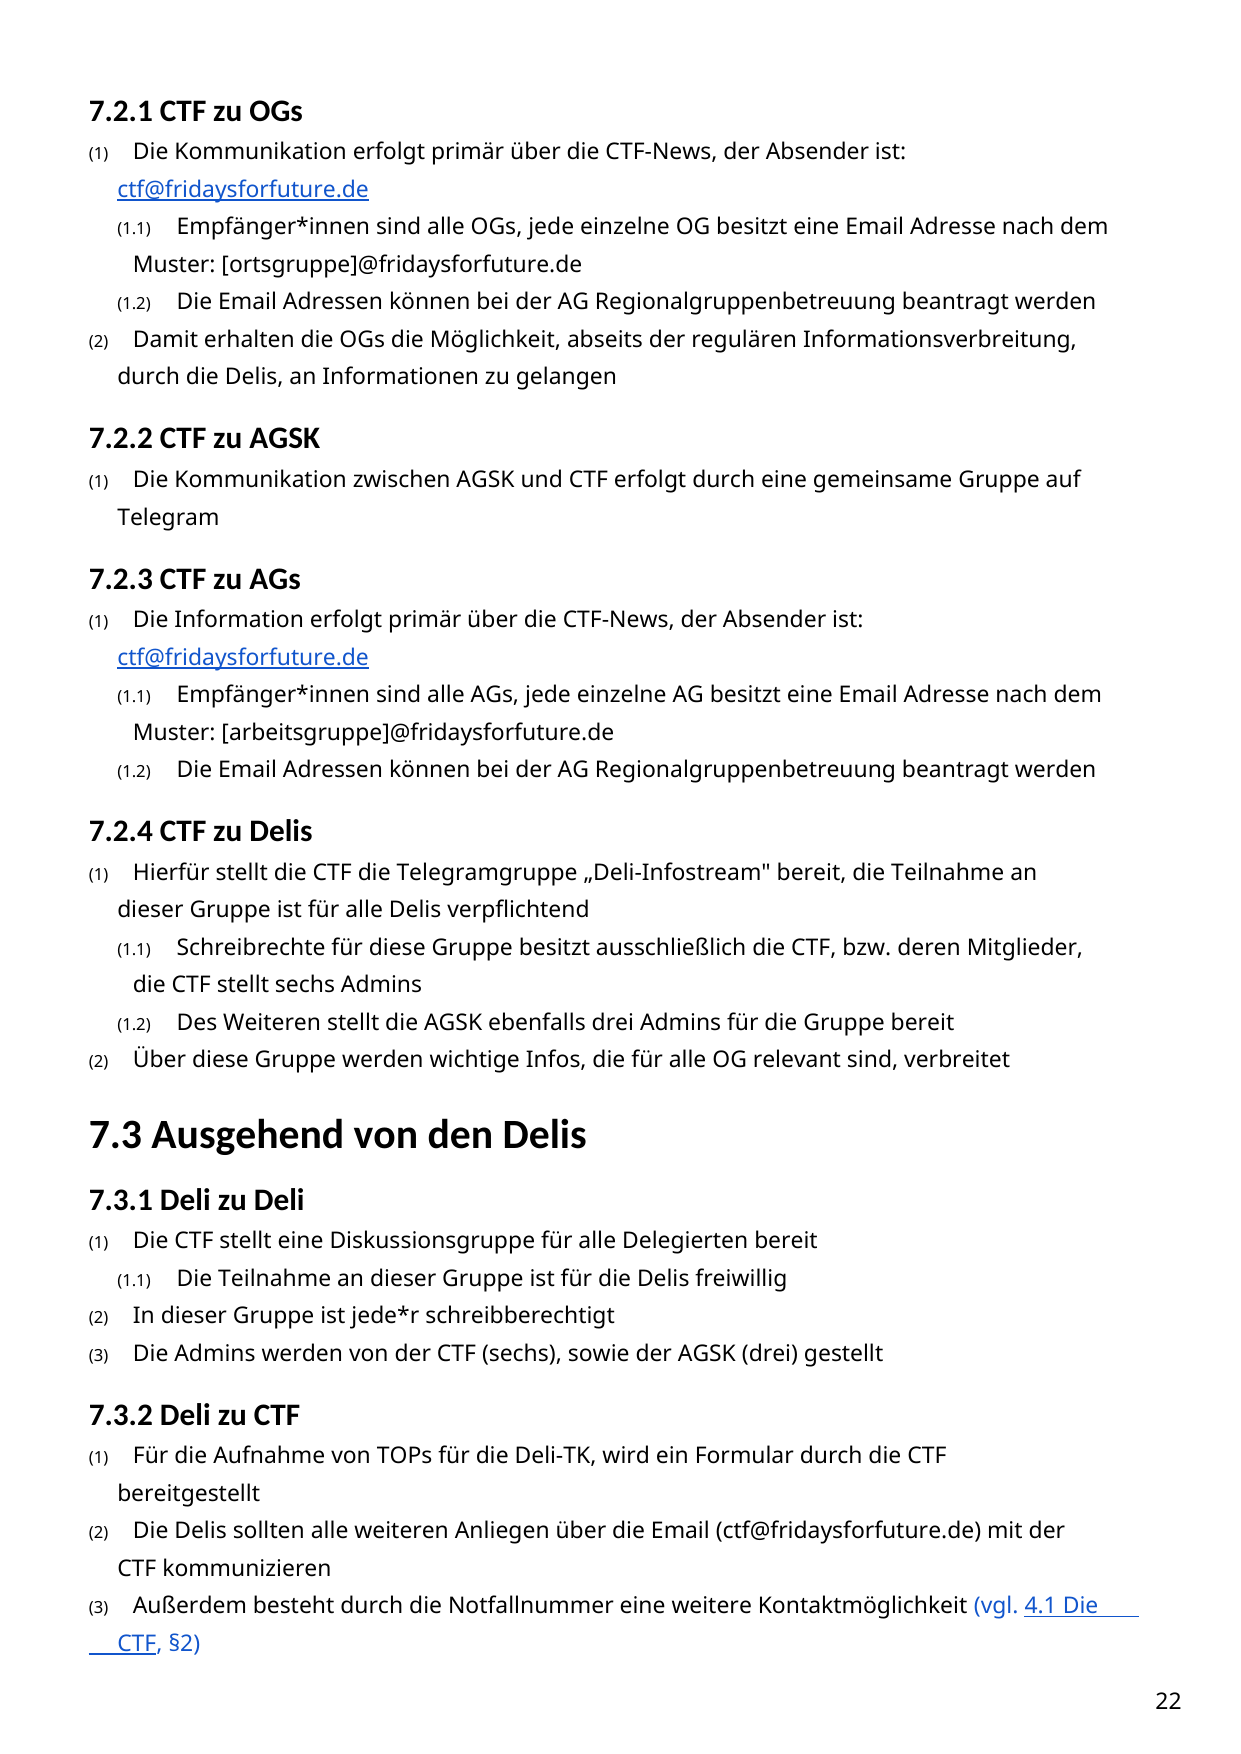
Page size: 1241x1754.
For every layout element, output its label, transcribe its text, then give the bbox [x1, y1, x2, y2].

text (2) Die Delis sollten alle weiteren Anliegen über die Email (ctf@fridaysforfuture.de) mit der CTF kommunizieren [88, 1514, 1181, 1583]
text (1) Die Kommunikation zwischen AGSK und CTF erfolgt durch eine gemeinsame Gruppe auf Telegram [88, 463, 1181, 532]
subtitle 7.3.1 Deli zu Deli [88, 1180, 1181, 1218]
subtitle 7.2.3 CTF zu AGs [88, 559, 1181, 597]
text (1.2) Des Weiteren stellt die AGSK ebenfalls drei Admins für die Gruppe bereit [88, 1006, 1181, 1037]
subtitle 7.2.4 CTF zu Delis [88, 812, 1181, 850]
text (1) Die CTF stellt eine Diskussionsgruppe für alle Delegierten bereit [88, 1224, 1181, 1255]
text (2) Über diese Gruppe werden wichtige Infos, die für alle OG relevant sind, verbreitet [88, 1043, 1181, 1075]
text (1) Die Kommunikation erfolgt primär über die CTF-News, der Absender ist: ctf@fridaysforfuture.de [88, 135, 1181, 204]
text (1.2) Die Email Adressen können bei der AG Regionalgruppenbetreuung beantragt werden [88, 753, 1181, 784]
text (3) Außerdem besteht durch die Notfallnummer eine weitere Kontaktmöglichkeit (vgl. 4.1 Die CTF, §2) [88, 1589, 1181, 1658]
text (1.2) Die Email Adressen können bei der AG Regionalgruppenbetreuung beantragt werden [88, 285, 1181, 317]
subtitle 7.3 Ausgehend von den Delis [88, 1108, 1181, 1159]
text (1.1) Empfänger*innen sind alle AGs, jede einzelne AG besitzt eine Email Adresse nach dem Muster: [arbeitsgruppe]@fridaysforfuture.de [88, 678, 1181, 747]
subtitle 7.2.1 CTF zu OGs [88, 91, 1181, 129]
text (2) Damit erhalten die OGs die Möglichkeit, abseits der regulären Informationsverbreitung, durch die Delis, an Informationen zu gelangen [88, 323, 1181, 392]
text (2) In dieser Gruppe ist jede*r schreibberechtigt [88, 1299, 1181, 1330]
text (3) Die Admins werden von der CTF (sechs), sowie der AGSK (drei) gestellt [88, 1337, 1181, 1368]
text (1.1) Empfänger*innen sind alle OGs, jede einzelne OG besitzt eine Email Adresse nach dem Muster: [ortsgruppe]@fridaysforfuture.de [88, 210, 1181, 279]
text (1.1) Schreibrechte für diese Gruppe besitzt ausschließlich die CTF, bzw. deren Mitglieder, die CTF stellt sechs Admins [88, 931, 1181, 1000]
subtitle 7.3.2 Deli zu CTF [88, 1395, 1181, 1433]
subtitle 7.2.2 CTF zu AGSK [88, 419, 1181, 457]
text (1) Die Information erfolgt primär über die CTF-News, der Absender ist: ctf@fridaysforfuture.de [88, 603, 1181, 672]
text (1) Für die Aufnahme von TOPs für die Deli-TK, wird ein Formular durch die CTF bereitgestellt [88, 1439, 1181, 1508]
text (1) Hierfür stellt die CTF die Telegramgruppe „Deli-Infostream" bereit, die Teilnahme an dieser Gruppe ist für alle Delis verpflichtend [88, 856, 1181, 925]
text (1.1) Die Teilnahme an dieser Gruppe ist für die Delis freiwillig [88, 1262, 1181, 1293]
